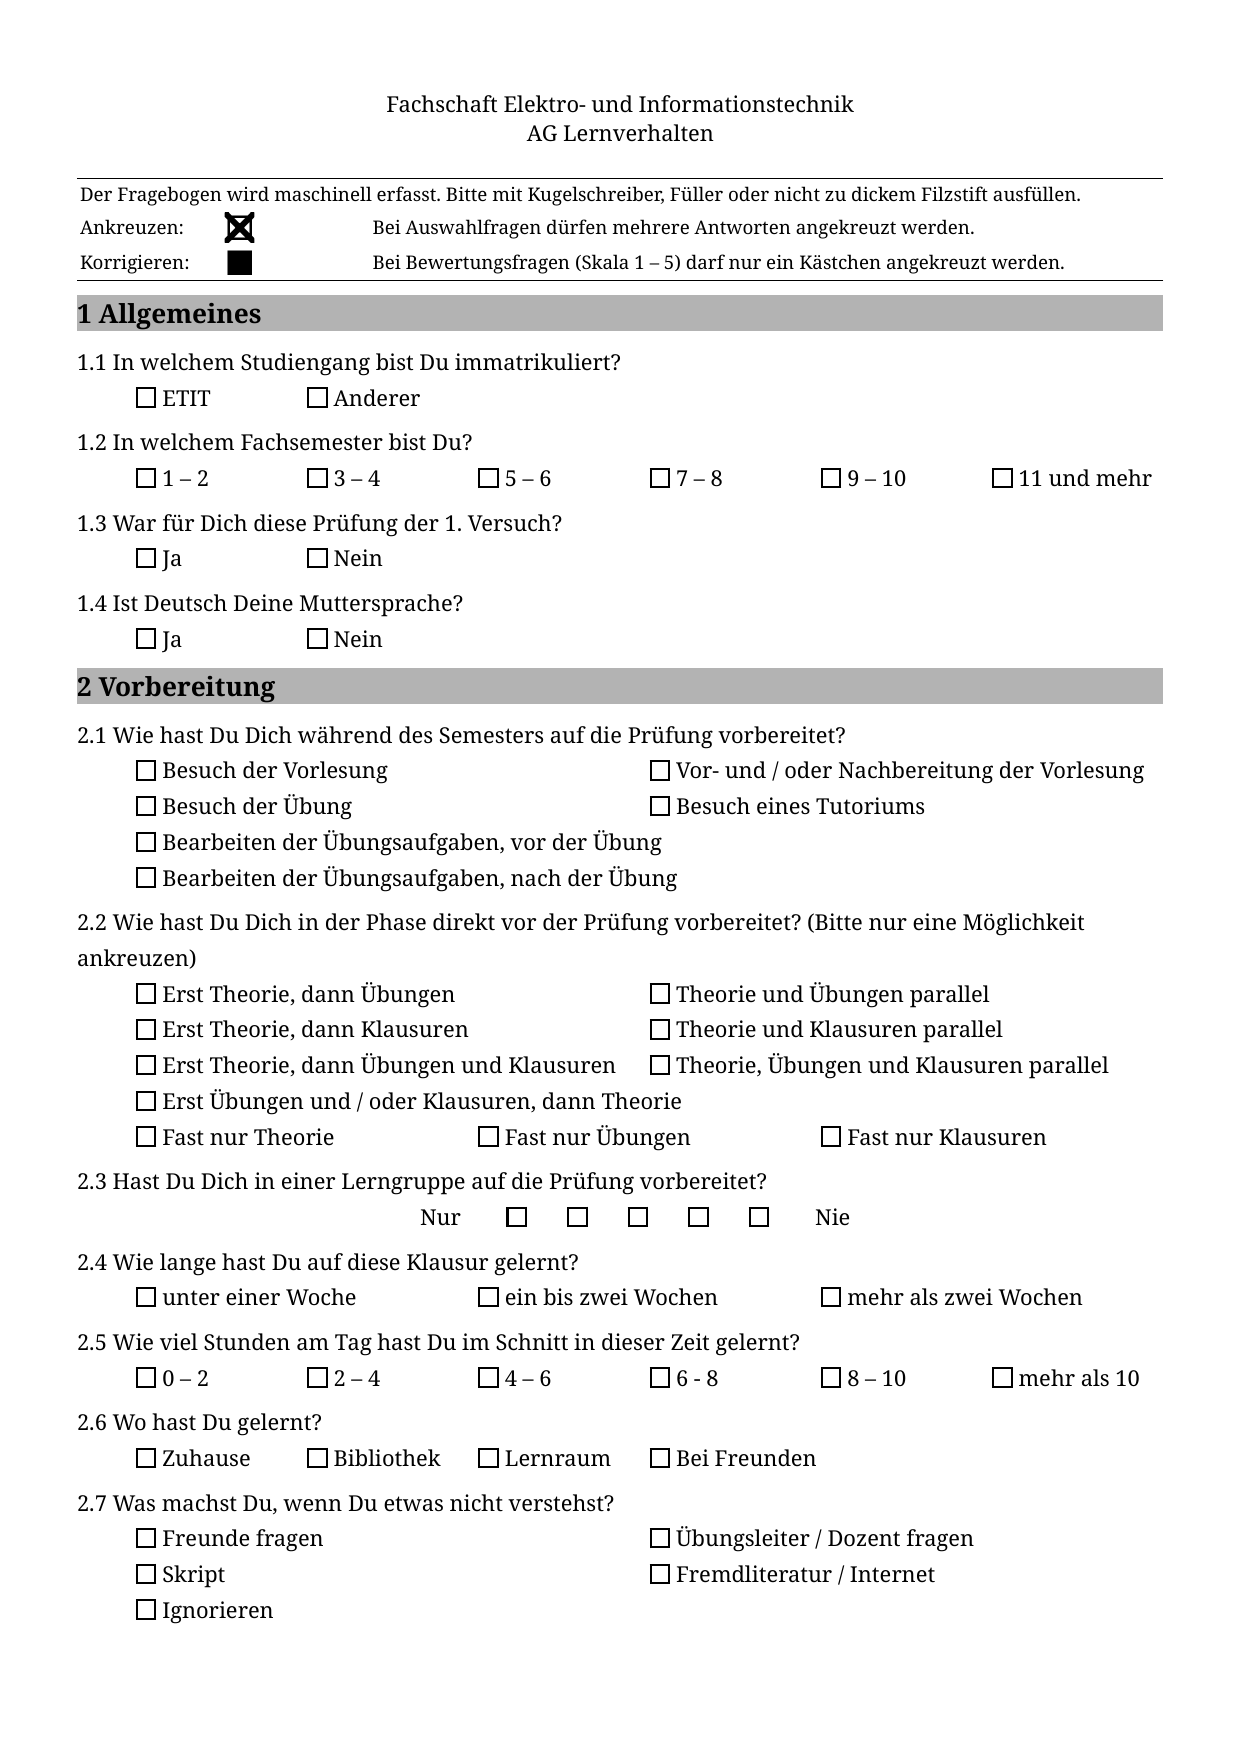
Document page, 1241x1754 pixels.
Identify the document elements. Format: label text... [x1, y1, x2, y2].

text Ja Nein [136, 543, 1163, 573]
text unter einer Woche ein bis zwei Wochen mehr als zwei Wochen [136, 1282, 1163, 1312]
list Wie lange hast Du auf diese Klausur gelernt? [77, 1247, 1163, 1276]
text Skript Fremdliteratur / Internet [136, 1559, 1163, 1589]
list Was machst Du, wenn Du etwas nicht verstehst? [77, 1487, 1163, 1517]
text Freunde fragen Übungsleiter / Dozent fragen [136, 1523, 1163, 1553]
list Wie viel Stunden am Tag hast Du im Schnitt in dieser Zeit gelernt? [77, 1327, 1163, 1357]
text Ignorieren [136, 1595, 1163, 1624]
text Erst Übungen und / oder Klausuren, dann Theorie [136, 1086, 1163, 1116]
text 1 – 2 3 – 4 5 – 6 7 – 8 9 – 10 11 und mehr [136, 463, 1163, 493]
text Ankreuzen: Bei Auswahlfragen dürfen mehrere Antworten angekreuzt werden. [77, 208, 1163, 242]
picture [224, 247, 255, 278]
text Besuch der Vorlesung Vor- und / oder Nachbereitung der Vorlesung [136, 756, 1163, 785]
text Der Fragebogen wird maschinell erfasst. Bitte mit Kugelschreiber, Füller oder nicht zu dickem Filzstift ausfüllen. [77, 179, 1163, 207]
text Erst Theorie, dann Klausuren Theorie und Klausuren parallel [136, 1014, 1163, 1044]
list In welchem Fachsemester bist Du? [77, 427, 1163, 457]
list Wo hast Du gelernt? [77, 1407, 1163, 1437]
list Wie hast Du Dich während des Semesters auf die Prüfung vorbereitet? [77, 720, 1163, 749]
text Erst Theorie, dann Übungen Theorie und Übungen parallel [136, 979, 1163, 1008]
text Zuhause Bibliothek Lernraum Bei Freunden [136, 1443, 1163, 1473]
text Ja Nein [136, 623, 1163, 653]
text Fast nur Theorie Fast nur Übungen Fast nur Klausuren [136, 1122, 1163, 1151]
list Allgemeines [77, 295, 1163, 331]
list War für Dich diese Prüfung der 1. Versuch? [77, 507, 1163, 537]
text Korrigieren: Bei Bewertungsfragen (Skala 1 – 5) darf nur ein Kästchen angekreuzt werden. [77, 243, 1163, 280]
text Erst Theorie, dann Übungen und Klausuren Theorie, Übungen und Klausuren parallel [136, 1050, 1163, 1080]
text Bearbeiten der Übungsaufgaben, nach der Übung [136, 863, 1163, 892]
text Bearbeiten der Übungsaufgaben, vor der Übung [136, 827, 1163, 857]
picture [224, 212, 255, 243]
list Hast Du Dich in einer Lerngruppe auf die Prüfung vorbereitet? [77, 1166, 1163, 1196]
text Nur Nie [136, 1202, 1163, 1232]
text Besuch der Übung Besuch eines Tutoriums [136, 791, 1163, 821]
list In welchem Studiengang bist Du immatrikuliert? [77, 347, 1163, 377]
list Vorbereitung [77, 668, 1163, 704]
list Wie hast Du Dich in der Phase direkt vor der Prüfung vorbereitet? (Bitte nur eine Möglichkeit ankreuzen) [77, 907, 1163, 973]
list Ist Deutsch Deine Muttersprache? [77, 588, 1163, 618]
text ETIT Anderer [136, 383, 1163, 412]
text 0 – 2 2 – 4 4 – 6 6 - 8 8 – 10 mehr als 10 [136, 1363, 1163, 1392]
